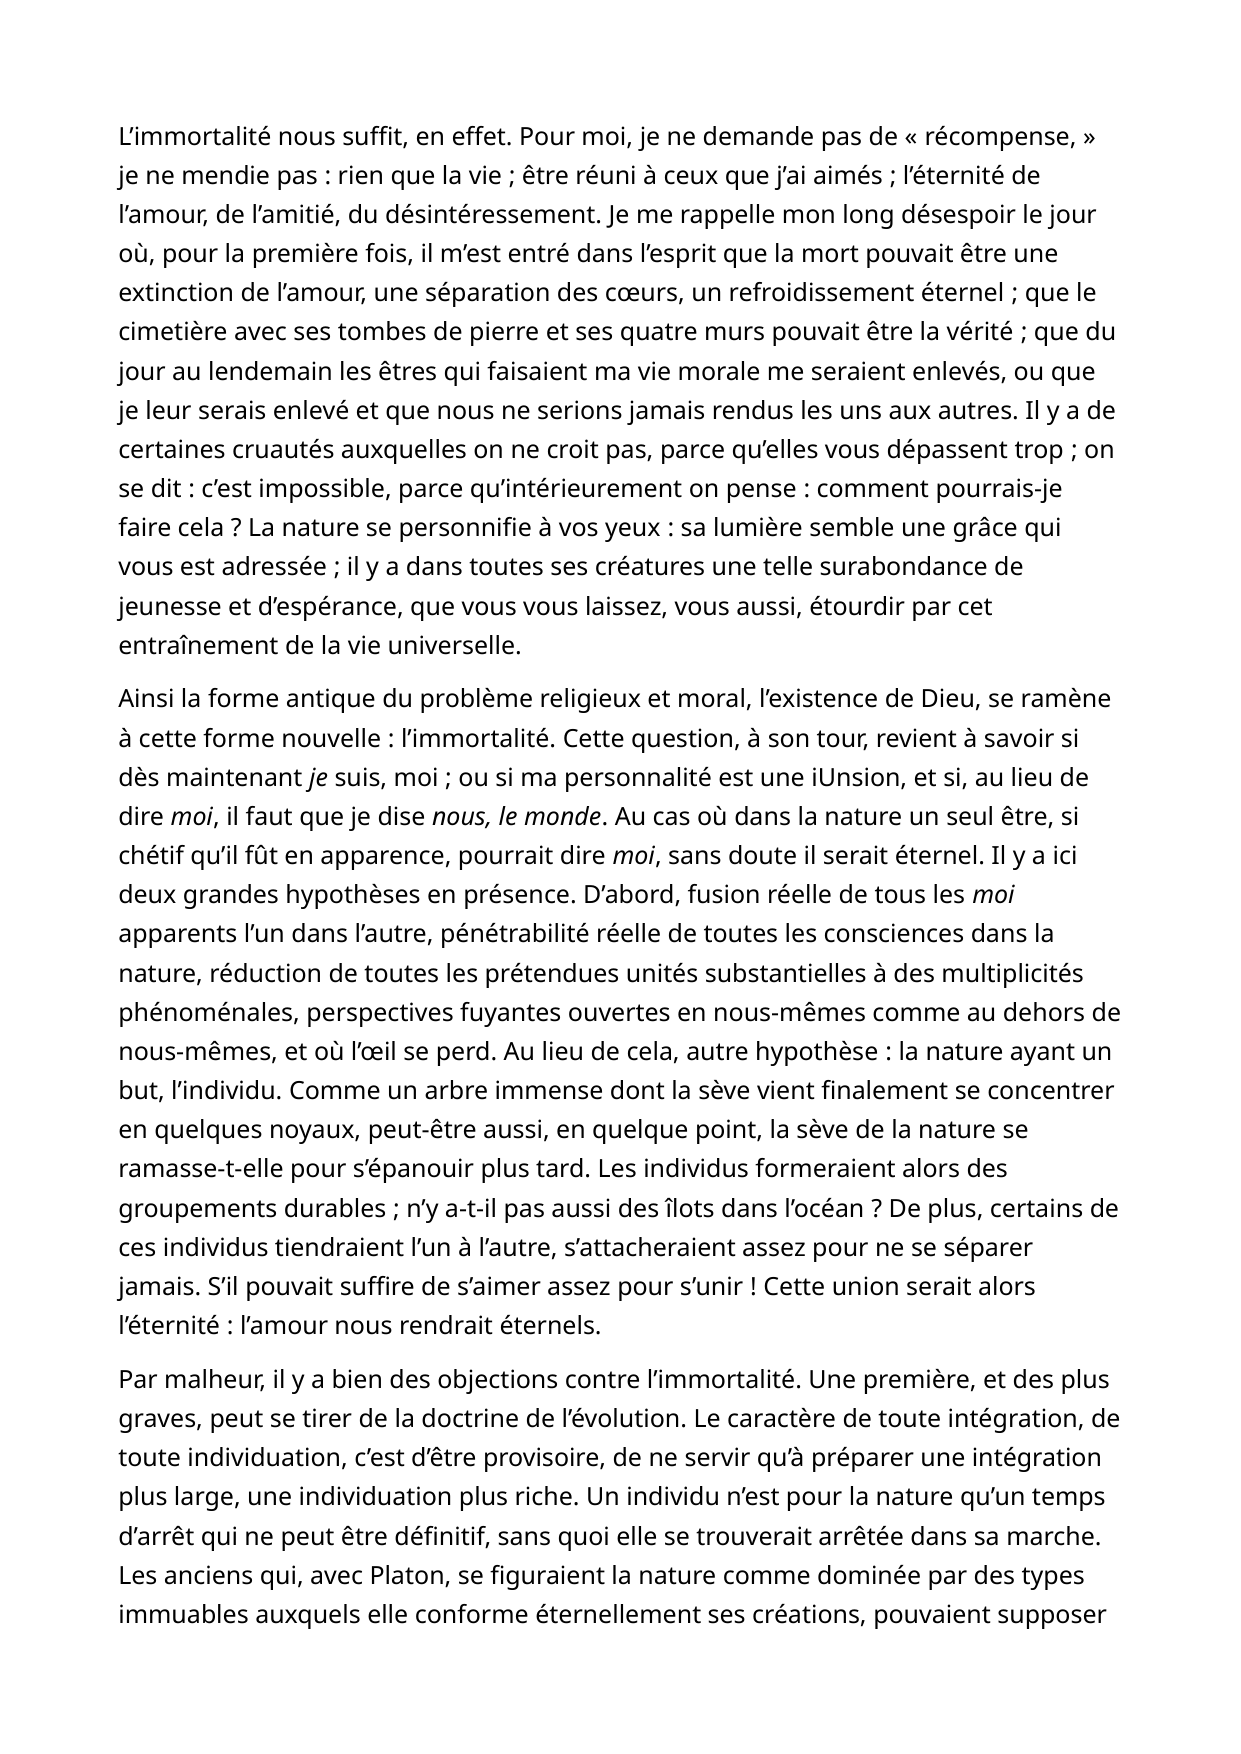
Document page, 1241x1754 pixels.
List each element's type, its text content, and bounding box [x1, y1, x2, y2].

text L’immortalité nous suffit, en effet. Pour moi, je ne demande pas de « récompense, » je ne mendie pas : rien que la vie ; être réuni à ceux que j’ai aimés ; l’éternité de l’amour, de l’amitié, du désintéressement. Je me rappelle mon long désespoir le jour où, pour la première fois, il m’est entré dans l’esprit que la mort pouvait être une extinction de l’amour, une séparation des cœurs, un refroidissement éternel ; que le cimetière avec ses tombes de pierre et ses quatre murs pouvait être la vérité ; que du jour au lendemain les êtres qui faisaient ma vie morale me seraient enlevés, ou que je leur serais enlevé et que nous ne serions jamais rendus les uns aux autres. Il y a de certaines cruautés auxquelles on ne croit pas, parce qu’elles vous dépassent trop ; on se dit : c’est impossible, parce qu’intérieurement on pense : comment pourrais-je faire cela ? La nature se personnifie à vos yeux : sa lumière semble une grâce qui vous est adressée ; il y a dans toutes ses créatures une telle surabondance de jeunesse et d’espérance, que vous vous laissez, vous aussi, étourdir par cet entraînement de la vie universelle. [118, 118, 1122, 661]
text Par malheur, il y a bien des objections contre l’immortalité. Une première, et des plus graves, peut se tirer de la doctrine de l’évolution. Le caractère de toute intégration, de toute individuation, c’est d’être provisoire, de ne servir qu’à préparer une intégration plus large, une individuation plus riche. Un individu n’est pour la nature qu’un temps d’arrêt qui ne peut être définitif, sans quoi elle se trouverait arrêtée dans sa marche. Les anciens qui, avec Platon, se figuraient la nature comme dominée par des types immuables auxquels elle conforme éternellement ses créations, pouvaient supposer [118, 1361, 1122, 1631]
text Ainsi la forme antique du problème religieux et moral, l’existence de Dieu, se ramène à cette forme nouvelle : l’immortalité. Cette question, à son tour, revient à savoir si dès maintenant je suis, moi ; ou si ma personnalité est une iUnsion, et si, au lieu de dire moi, il faut que je dise nous, le monde. Au cas où dans la nature un seul être, si chétif qu’il fût en apparence, pourrait dire moi, sans doute il serait éternel. Il y a ici deux grandes hypothèses en présence. D’abord, fusion réelle de tous les moi apparents l’un dans l’autre, pénétrabilité réelle de toutes les consciences dans la nature, réduction de toutes les prétendues unités substantielles à des multiplicités phénoménales, perspectives fuyantes ouvertes en nous-mêmes comme au dehors de nous-mêmes, et où l’œil se perd. Au lieu de cela, autre hypothèse : la nature ayant un but, l’individu. Comme un arbre immense dont la sève vient finalement se concentrer en quelques noyaux, peut-être aussi, en quelque point, la sève de la nature se ramasse-t-elle pour s’épanouir plus tard. Les individus formeraient alors des groupements durables ; n’y a-t-il pas aussi des îlots dans l’océan ? De plus, certains de ces individus tiendraient l’un à l’autre, s’attacheraient assez pour ne se séparer jamais. S’il pouvait suffire de s’aimer assez pour s’unir ! Cette union serait alors l’éternité : l’amour nous rendrait éternels. [118, 681, 1122, 1342]
